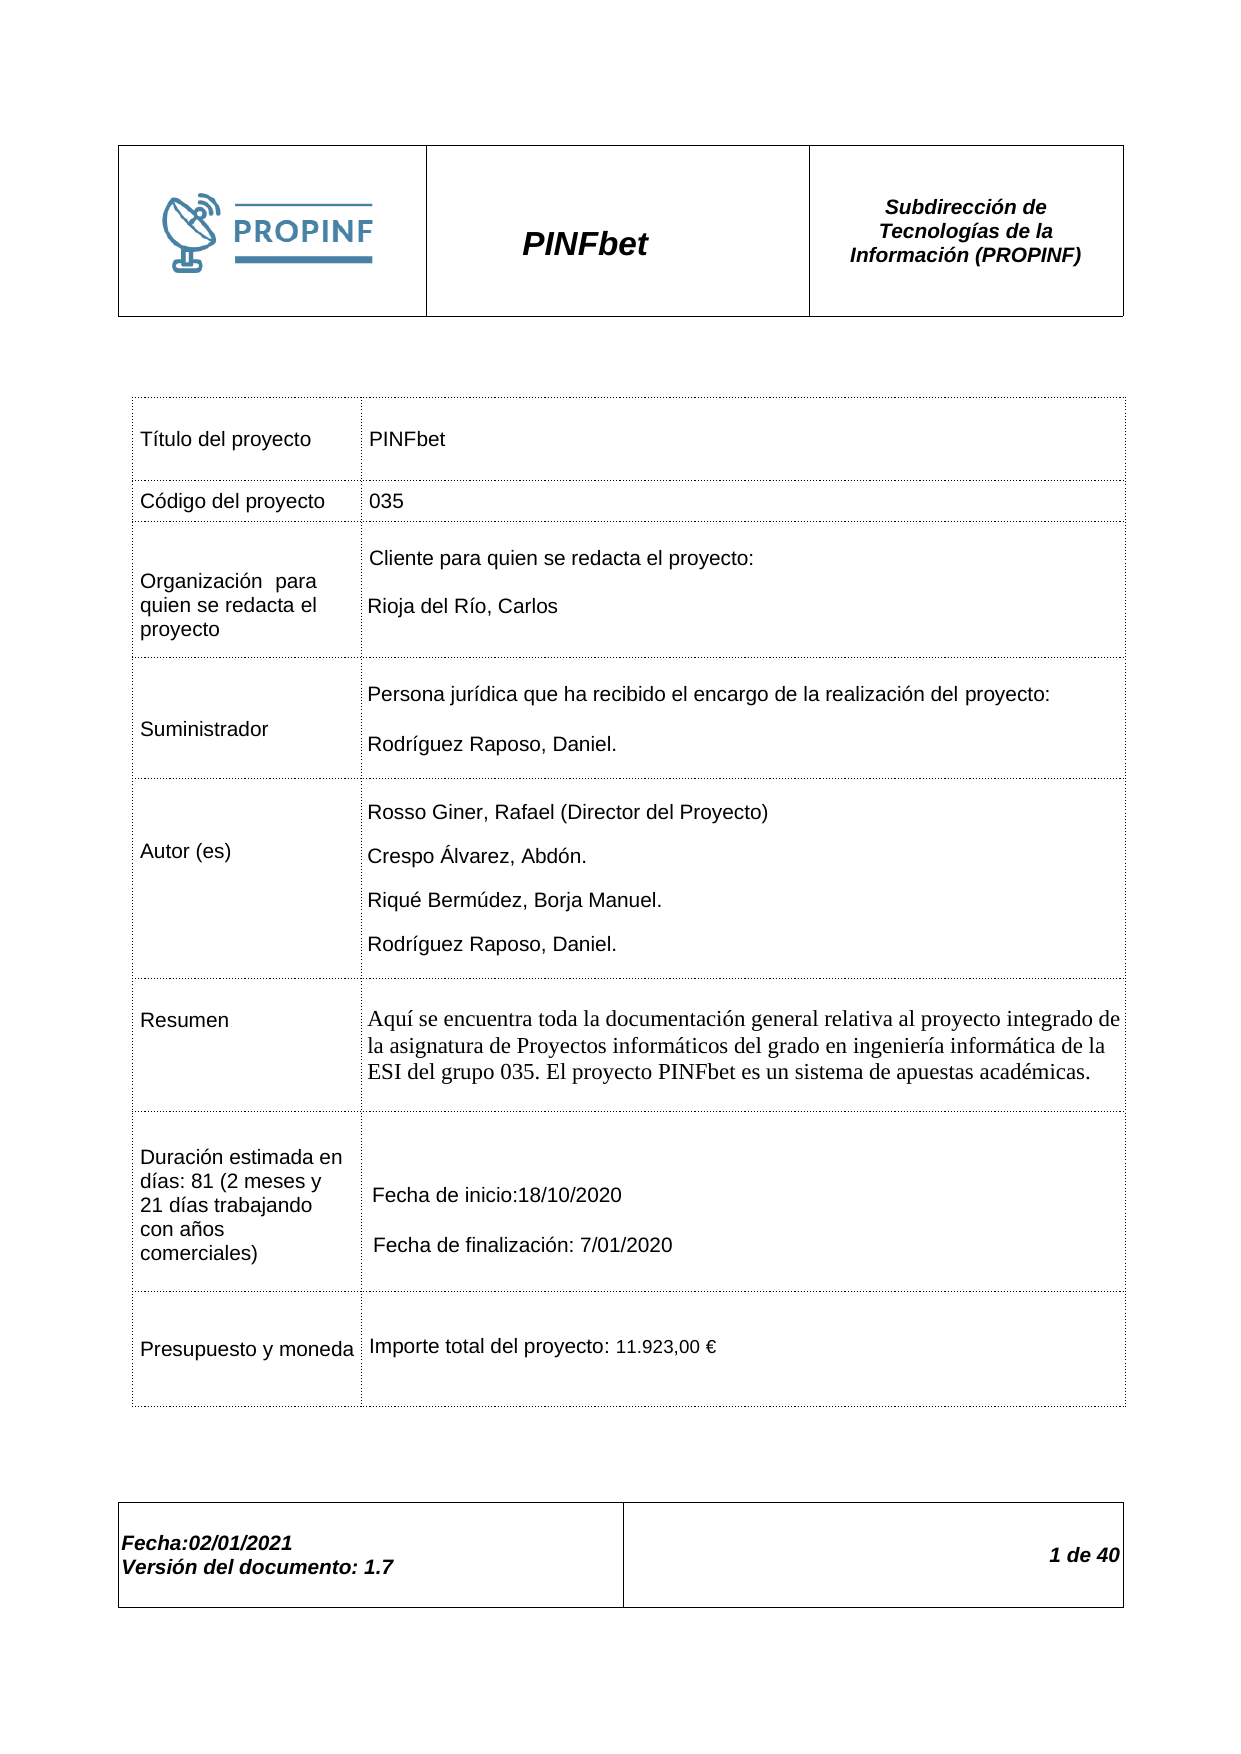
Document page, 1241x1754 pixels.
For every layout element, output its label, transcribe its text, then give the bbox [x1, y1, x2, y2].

table_cell Presupuesto y moneda [133, 1291, 361, 1406]
table_cell Código del proyecto [133, 480, 361, 521]
table_cell Fecha de inicio:18/10/2020 Fecha de finalización: 7/01/2020 [361, 1111, 1125, 1291]
table_cell Aquí se encuentra toda la documentación general relativa al proyecto integrado de la asignatura de Proyectos informáticos del grado en ingeniería informática de la ESI del grupo 035. El proyecto PINFbet es un sistema de apuestas académicas. [361, 978, 1125, 1111]
table_header PINFbet [361, 397, 1125, 480]
table_cell Organización para quien se redacta el proyecto [133, 521, 361, 657]
table_cell Resumen [133, 978, 361, 1111]
table_cell Suministrador [133, 657, 361, 778]
table_cell Importe total del proyecto: 11.923,00 € [361, 1291, 1125, 1406]
picture [126, 170, 414, 301]
table_cell 035 [361, 480, 1125, 521]
table_cell Rosso Giner, Rafael (Director del Proyecto) Crespo Álvarez, Abdón. Riqué Bermúdez, Borja Manuel. Rodríguez Raposo, Daniel. [361, 778, 1125, 978]
table_header Título del proyecto [133, 397, 361, 480]
table_cell Duración estimada en días: 81 (2 meses y 21 días trabajando con años comerciales) [133, 1111, 361, 1291]
table_cell Cliente para quien se redacta el proyecto: Rioja del Río, Carlos [361, 521, 1125, 657]
table_cell Autor (es) [133, 778, 361, 978]
table_cell Persona jurídica que ha recibido el encargo de la realización del proyecto: Rodríguez Raposo, Daniel. [361, 657, 1125, 778]
